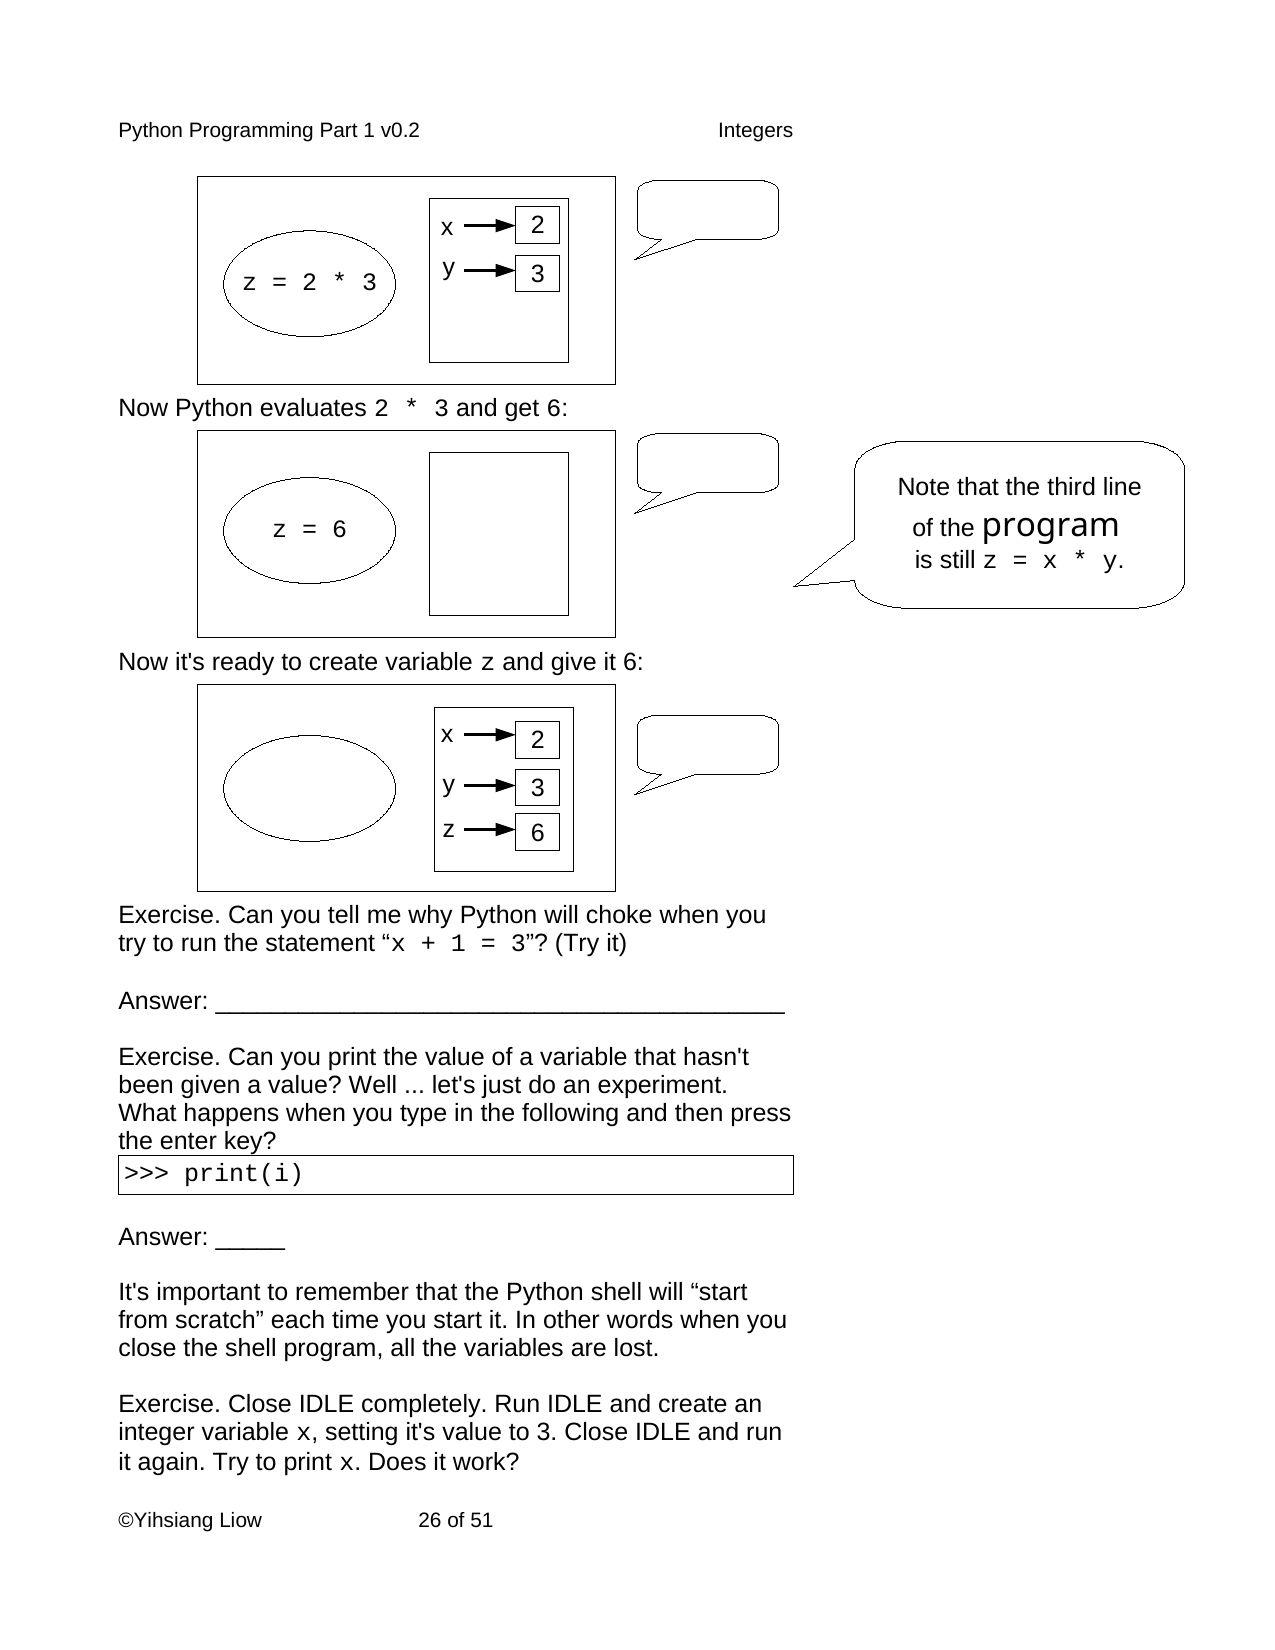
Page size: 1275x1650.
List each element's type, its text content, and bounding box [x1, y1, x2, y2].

text Exercise. Can you tell me why Python will choke when you try to run the statement “x + 1 = 3”? (Try it) [118, 901, 793, 959]
text Answer: _________________________________________ [118, 987, 793, 1015]
table_header >>> print(i) [119, 1156, 793, 1194]
text Now it's ready to create variable z and give it 6: [118, 648, 793, 678]
text Exercise. Can you print the value of a variable that hasn't been given a value? Well ... let's just do an experiment. What happens when you type in the following and then press the enter key? [118, 1043, 793, 1154]
text Exercise. Close IDLE completely. Run IDLE and create an integer variable x, setting it's value to 3. Close IDLE and run it again. Try to print x. Does it work? [118, 1390, 793, 1478]
text It's important to remember that the Python shell will “start from scratch” each time you start it. In other words when you close the shell program, all the variables are lost. [118, 1278, 793, 1362]
text Now Python evaluates 2 * 3 and get 6: [118, 394, 793, 424]
text Answer: _____ [118, 1222, 793, 1250]
